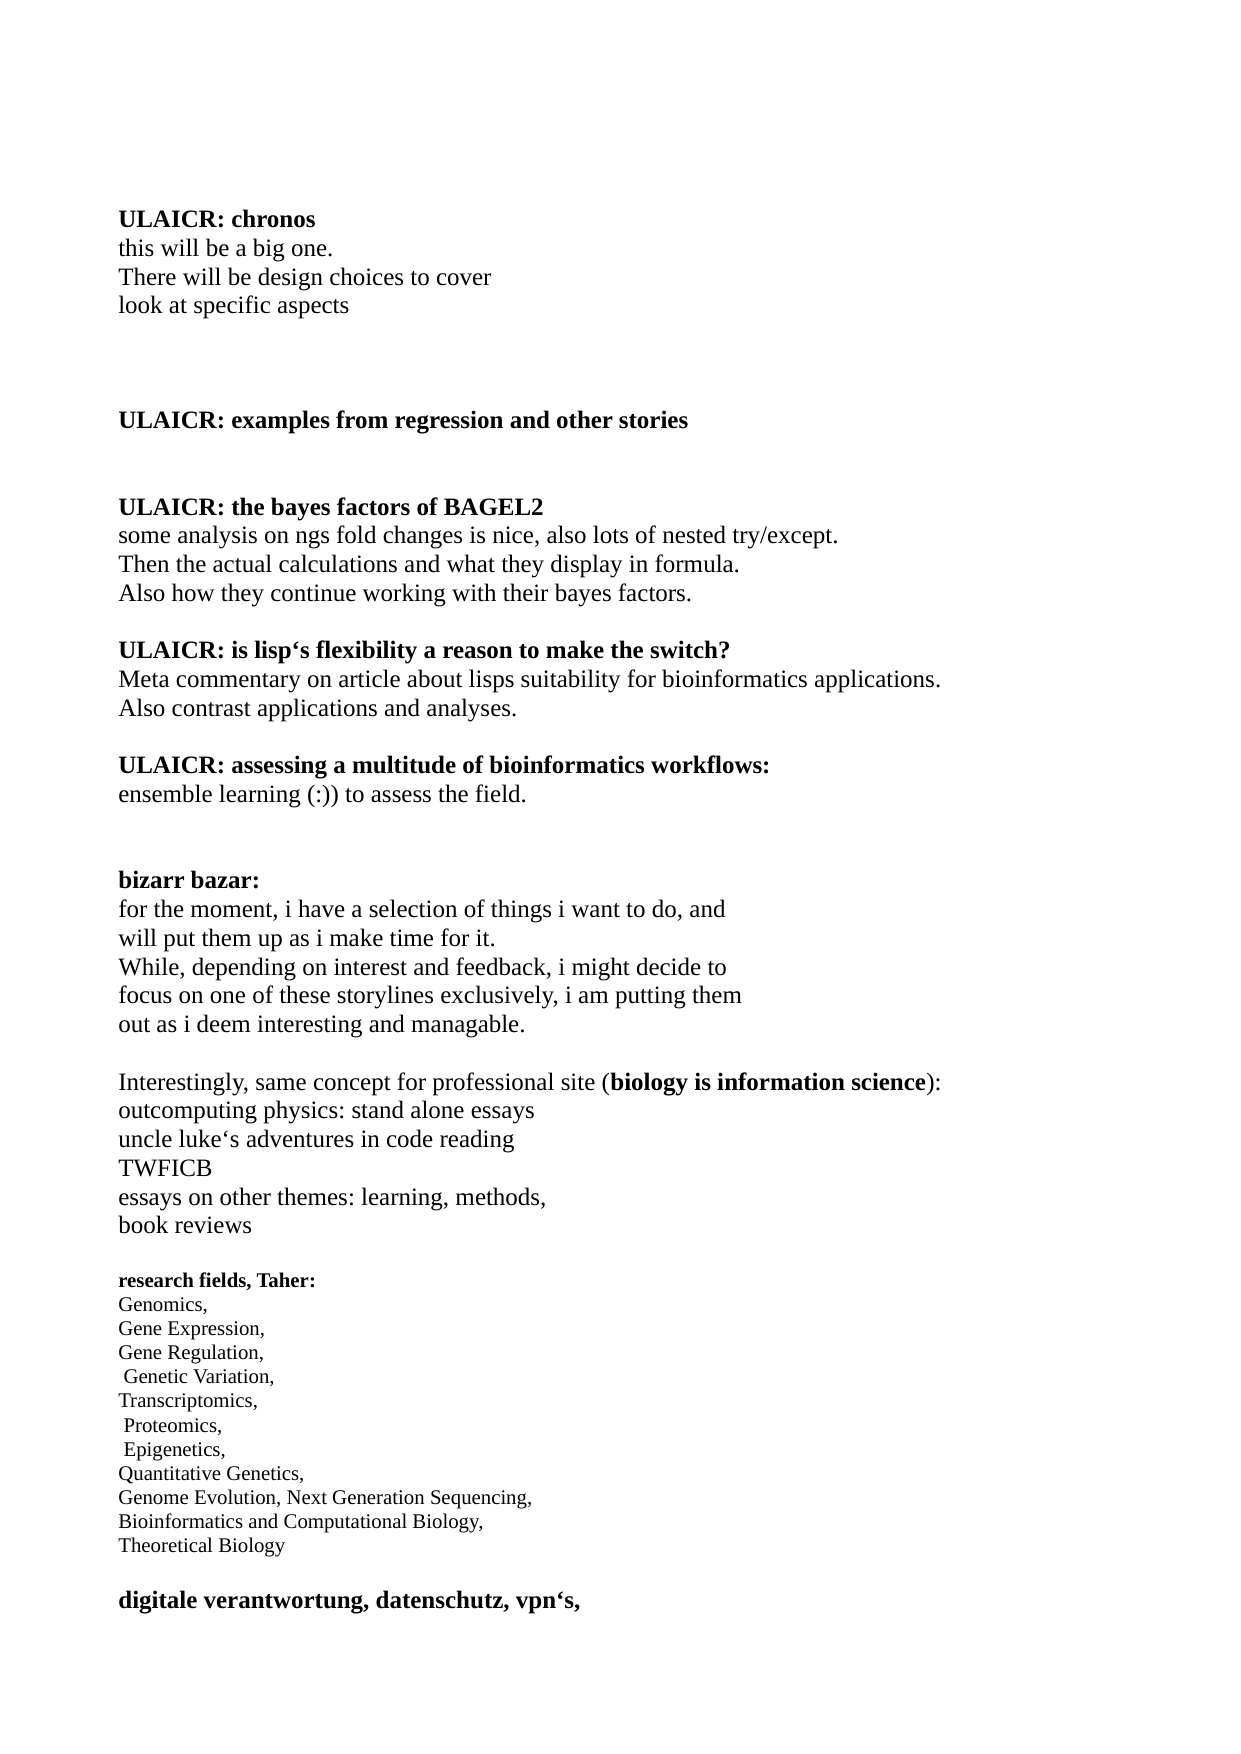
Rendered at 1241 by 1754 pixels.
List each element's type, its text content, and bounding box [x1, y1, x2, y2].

text Then the actual calculations and what they display in formula. [118, 549, 1122, 578]
text Proteomics, [118, 1412, 1122, 1437]
text out as i deem interesting and managable. [118, 1009, 1122, 1038]
text Interestingly, same concept for professional site (biology is information science): [118, 1067, 1122, 1096]
text Genetic Variation, Transcriptomics, [118, 1364, 1122, 1412]
text research fields, Taher: [118, 1268, 1122, 1292]
text ensemble learning (:)) to assess the field. [118, 779, 1122, 808]
text ULAICR: chronos [118, 204, 1122, 233]
text uncle luke‘s adventures in code reading [118, 1124, 1122, 1153]
text While, depending on interest and feedback, i might decide to [118, 952, 1122, 981]
text Gene Expression, [118, 1316, 1122, 1340]
text Epigenetics, Quantitative Genetics, [118, 1437, 1122, 1485]
text digitale verantwortung, datenschutz, vpn‘s, [118, 1586, 1122, 1614]
text this will be a big one. [118, 233, 1122, 262]
text ULAICR: is lisp‘s flexibility a reason to make the switch? [118, 636, 1122, 664]
text essays on other themes: learning, methods, [118, 1182, 1122, 1211]
text Meta commentary on article about lisps suitability for bioinformatics applications. [118, 664, 1122, 693]
text Also how they continue working with their bayes factors. [118, 578, 1122, 607]
text for the moment, i have a selection of things i want to do, and [118, 894, 1122, 923]
text will put them up as i make time for it. [118, 923, 1122, 952]
text TWFICB [118, 1153, 1122, 1182]
text outcomputing physics: stand alone essays [118, 1096, 1122, 1124]
text Also contrast applications and analyses. [118, 693, 1122, 722]
text Genomics, [118, 1292, 1122, 1316]
text There will be design choices to cover [118, 262, 1122, 291]
text look at specific aspects [118, 291, 1122, 319]
text Gene Regulation, [118, 1340, 1122, 1364]
text ULAICR: examples from regression and other stories [118, 406, 1122, 434]
text ULAICR: the bayes factors of BAGEL2 [118, 492, 1122, 521]
text bizarr bazar: [118, 866, 1122, 894]
text book reviews [118, 1211, 1122, 1239]
text focus on one of these storylines exclusively, i am putting them [118, 981, 1122, 1009]
text Genome Evolution, Next Generation Sequencing, Bioinformatics and Computational Biology, Theoretical Biology [118, 1485, 1122, 1557]
text ULAICR: assessing a multitude of bioinformatics workflows: [118, 751, 1122, 779]
text some analysis on ngs fold changes is nice, also lots of nested try/except. [118, 521, 1122, 549]
